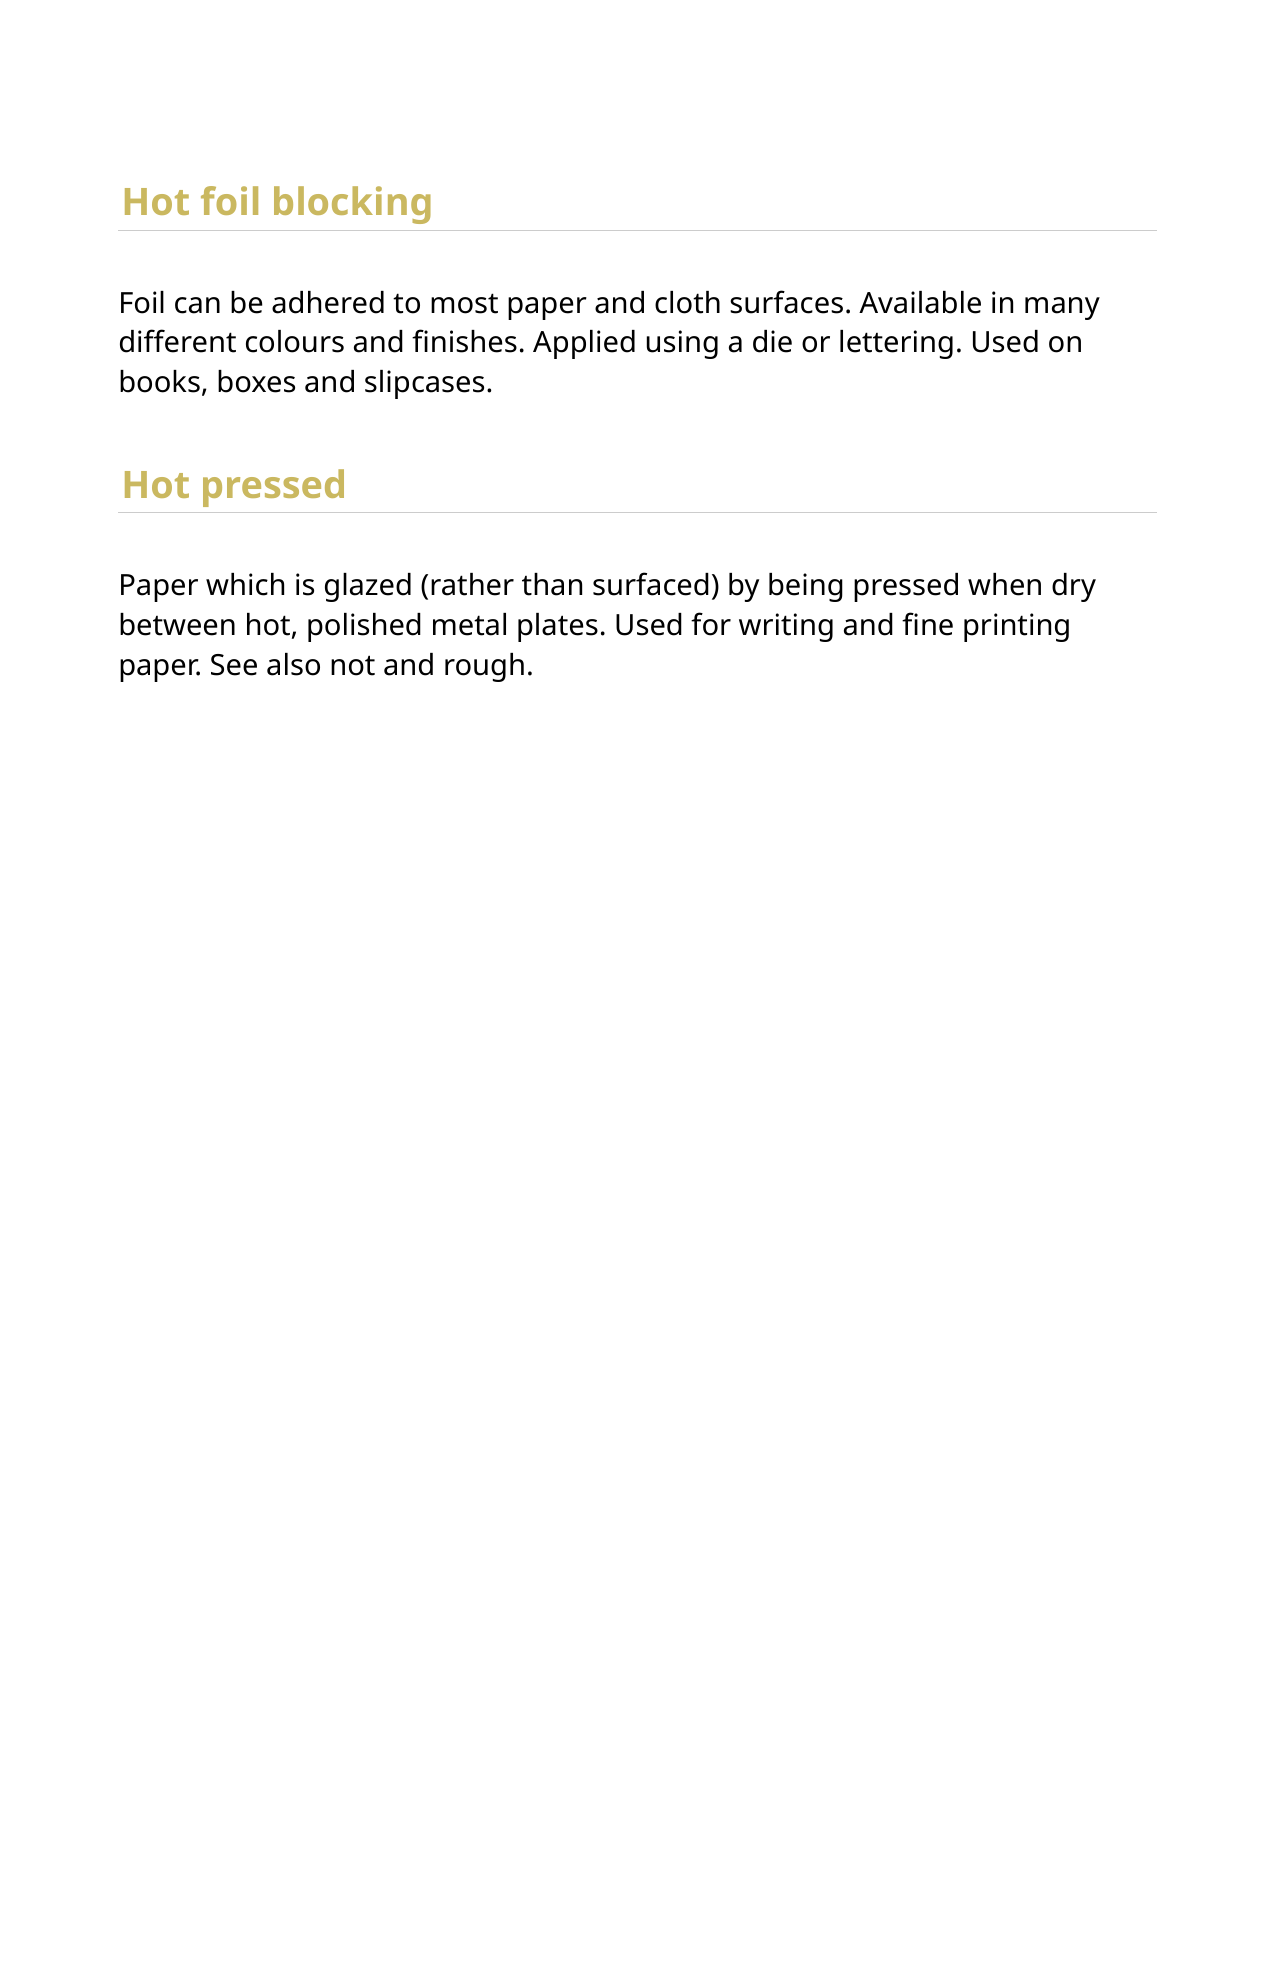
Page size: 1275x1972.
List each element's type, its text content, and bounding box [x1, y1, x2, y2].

table_header [118, 513, 1157, 565]
table_cell Foil can be adhered to most paper and cloth surfaces. Available in many different colours and finishes. Applied using a die or lettering. Used on books, boxes and slipcases. [118, 282, 1157, 401]
table_header Hot foil blocking [118, 147, 1157, 230]
table_header [118, 231, 1157, 282]
table_cell Paper which is glazed (rather than surfaced) by being pressed when dry between hot, polished metal plates. Used for writing and fine printing paper. See also not and rough. [118, 565, 1157, 684]
table_header Hot pressed [118, 430, 1157, 512]
